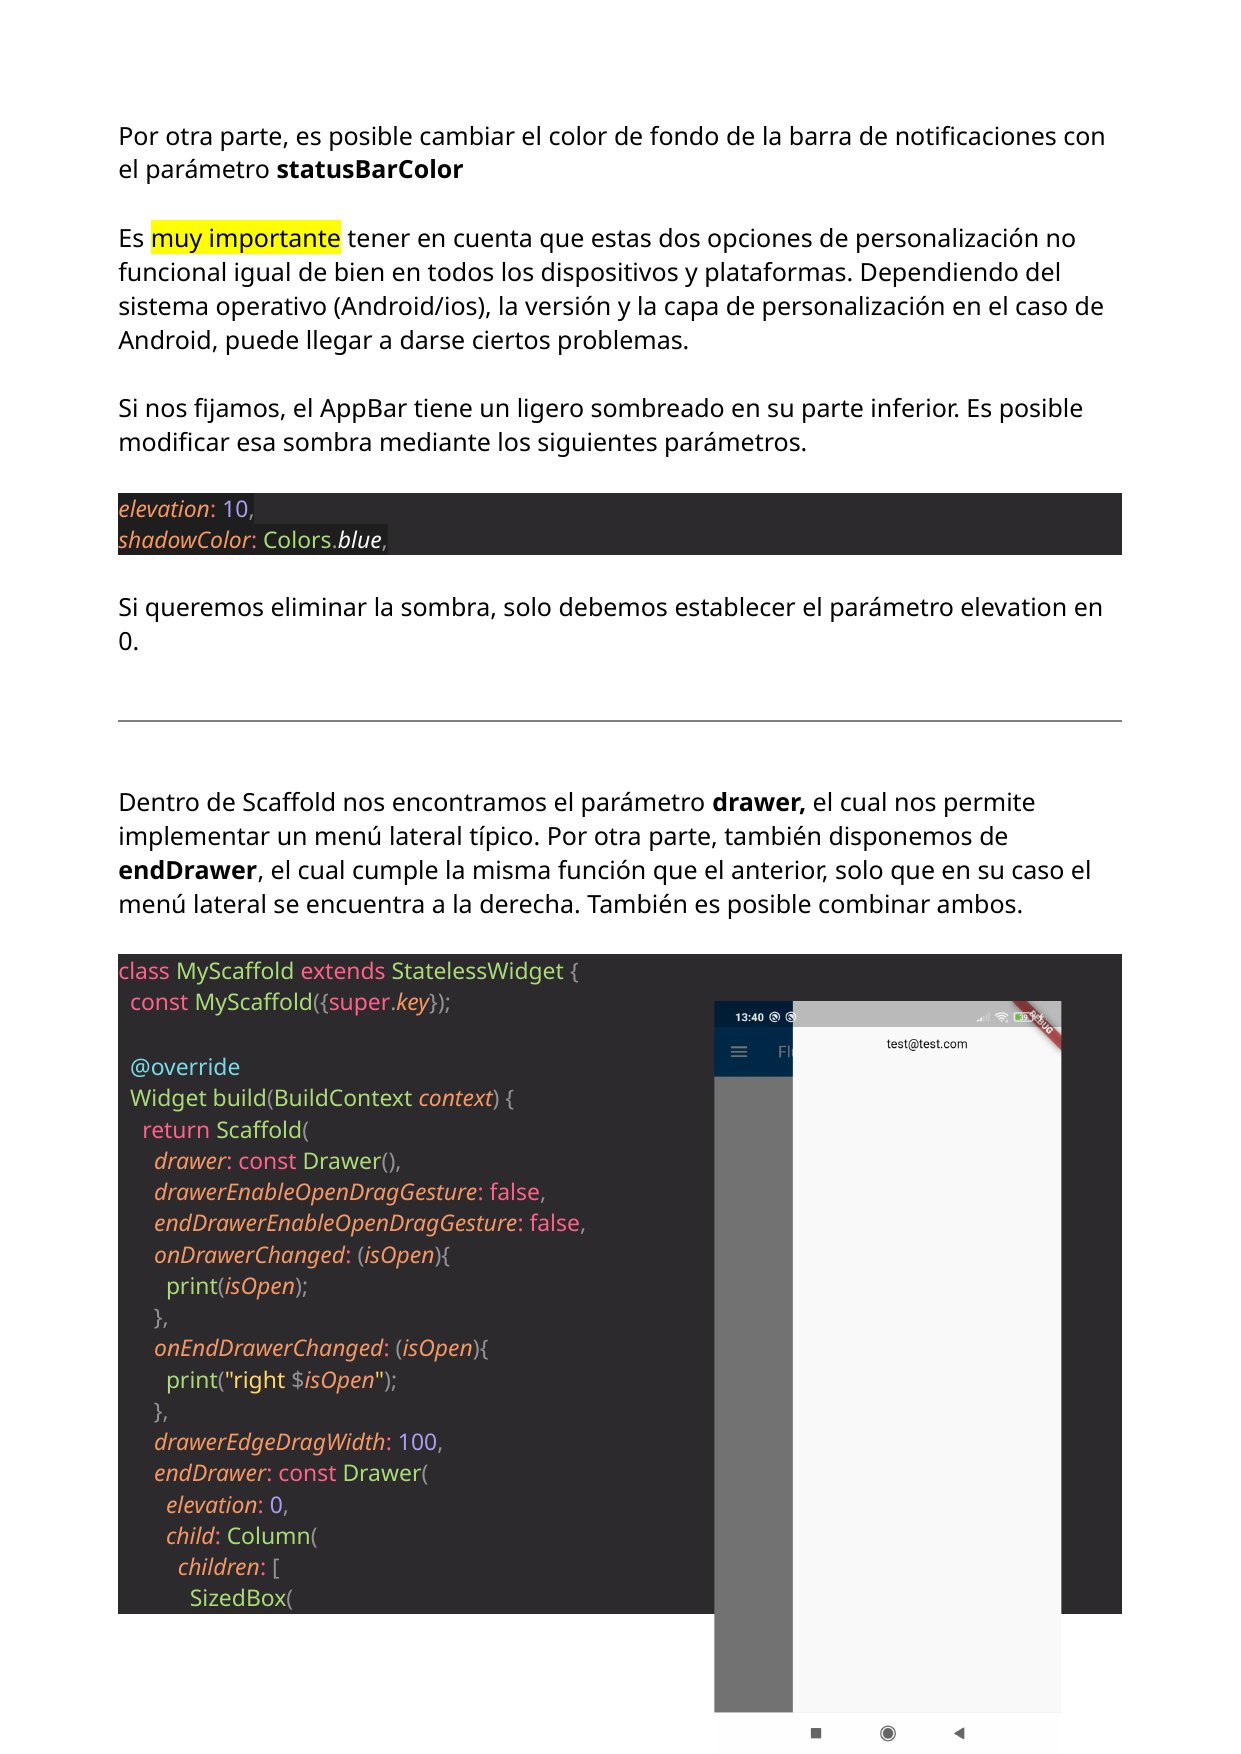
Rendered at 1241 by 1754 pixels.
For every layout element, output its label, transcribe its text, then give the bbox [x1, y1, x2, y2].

text Es muy importante tener en cuenta que estas dos opciones de personalización no funcional igual de bien en todos los dispositivos y plataformas. Dependiendo del sistema operativo (Android/ios), la versión y la capa de personalización en el caso de Android, puede llegar a darse ciertos problemas. [118, 220, 1122, 357]
picture [714, 1001, 1062, 1754]
text elevation: 10, shadowColor: Colors.blue, [118, 493, 1122, 555]
text Si nos fijamos, el AppBar tiene un ligero sombreado en su parte inferior. Es posible modificar esa sombra mediante los siguientes parámetros. [118, 391, 1122, 459]
text Si queremos eliminar la sombra, solo debemos establecer el parámetro elevation en 0. [118, 589, 1122, 657]
text class MyScaffold extends StatelessWidget { const MyScaffold({super.key}); @override Widget build(BuildContext context) { return Scaffold( drawer: const Drawer(), drawerEnableOpenDragGesture: false, endDrawerEnableOpenDragGesture: false, onDrawerChanged: (isOpen){ print(isOpen); }, onEndDrawerChanged: (isOpen){ print("right $isOpen"); }, drawerEdgeDragWidth: 100, endDrawer: const Drawer( elevation: 0, child: Column( children: [ SizedBox( [118, 954, 1122, 1614]
text Dentro de Scaffold nos encontramos el parámetro drawer, el cual nos permite implementar un menú lateral típico. Por otra parte, también disponemos de endDrawer, el cual cumple la misma función que el anterior, solo que en su caso el menú lateral se encuentra a la derecha. También es posible combinar ambos. [118, 784, 1122, 921]
text Por otra parte, es posible cambiar el color de fondo de la barra de notificaciones con el parámetro statusBarColor [118, 118, 1122, 186]
